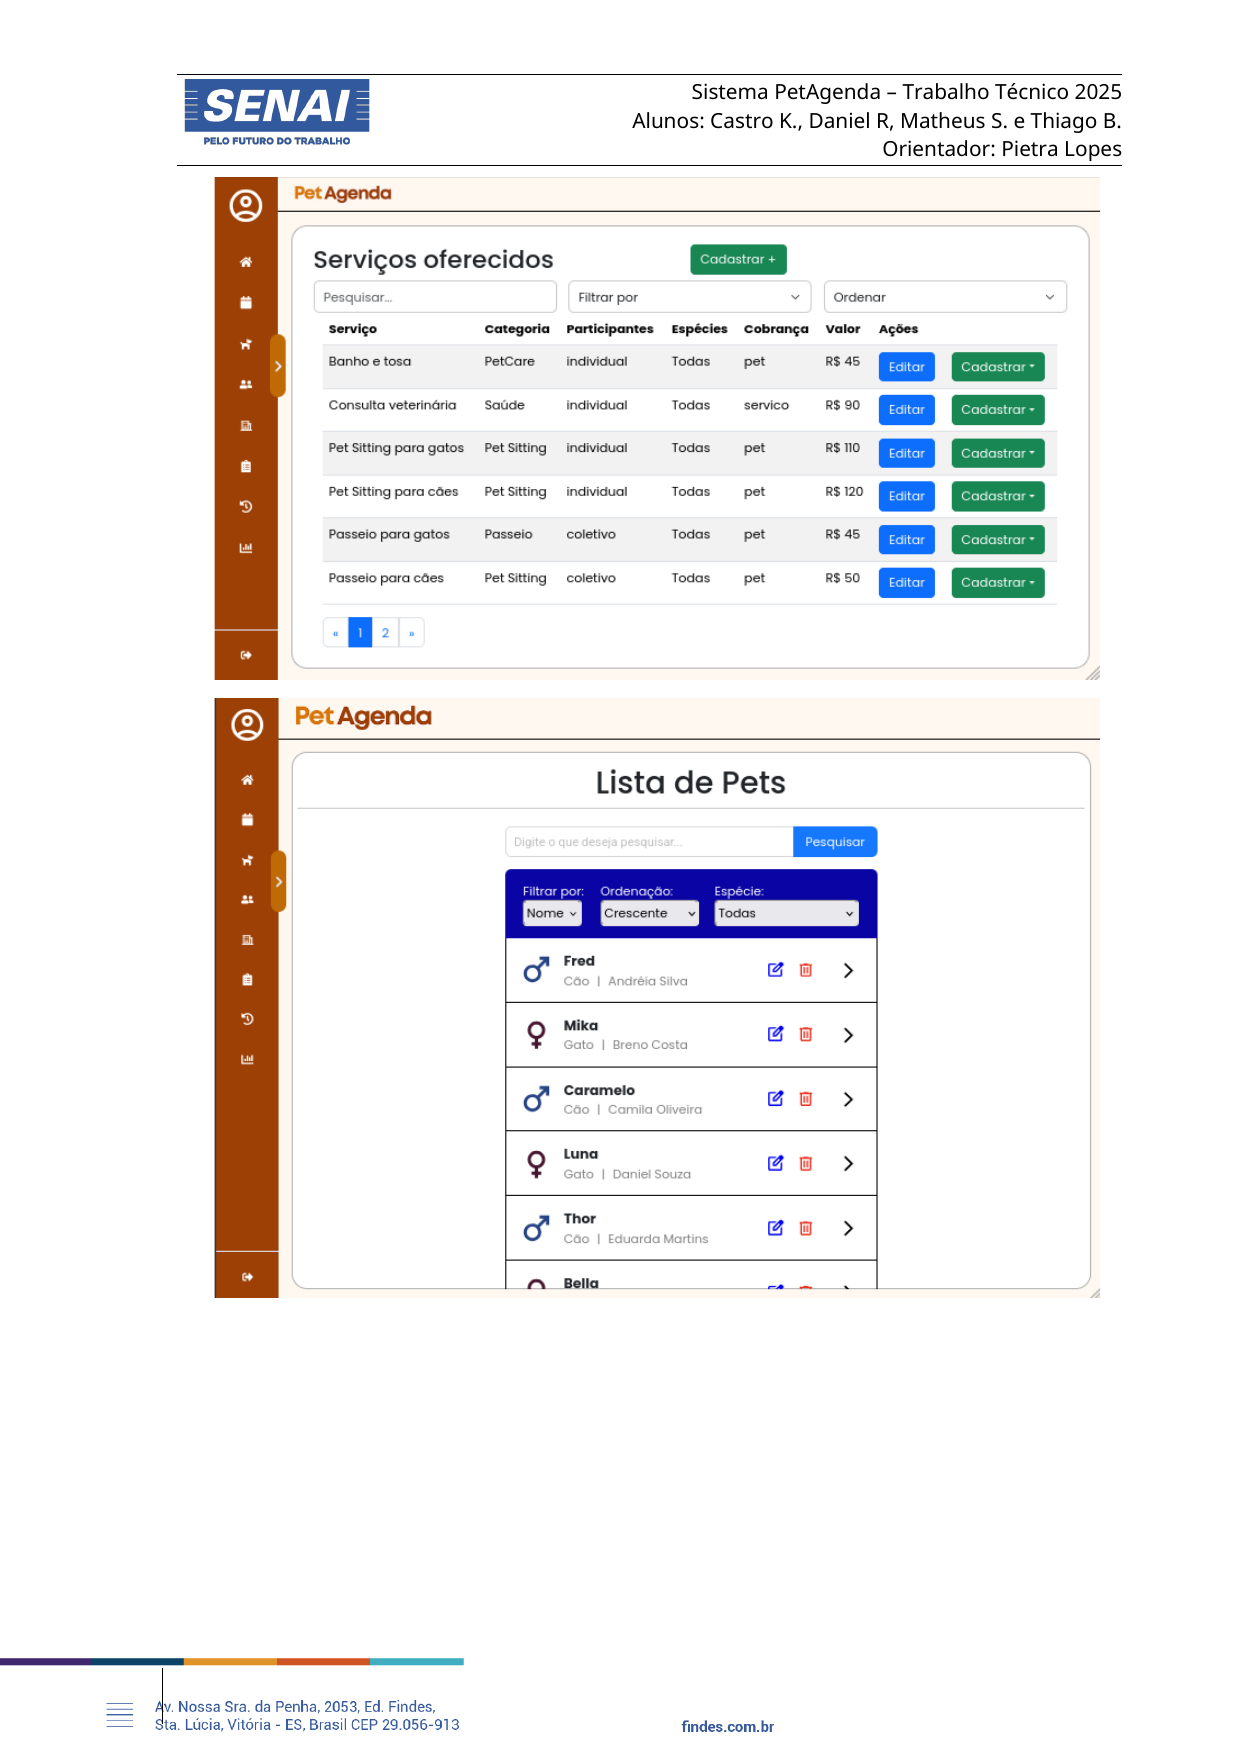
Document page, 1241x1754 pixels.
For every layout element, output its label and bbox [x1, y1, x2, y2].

picture [11, 1652, 778, 1740]
picture [214, 698, 1101, 1298]
picture [214, 177, 1101, 680]
